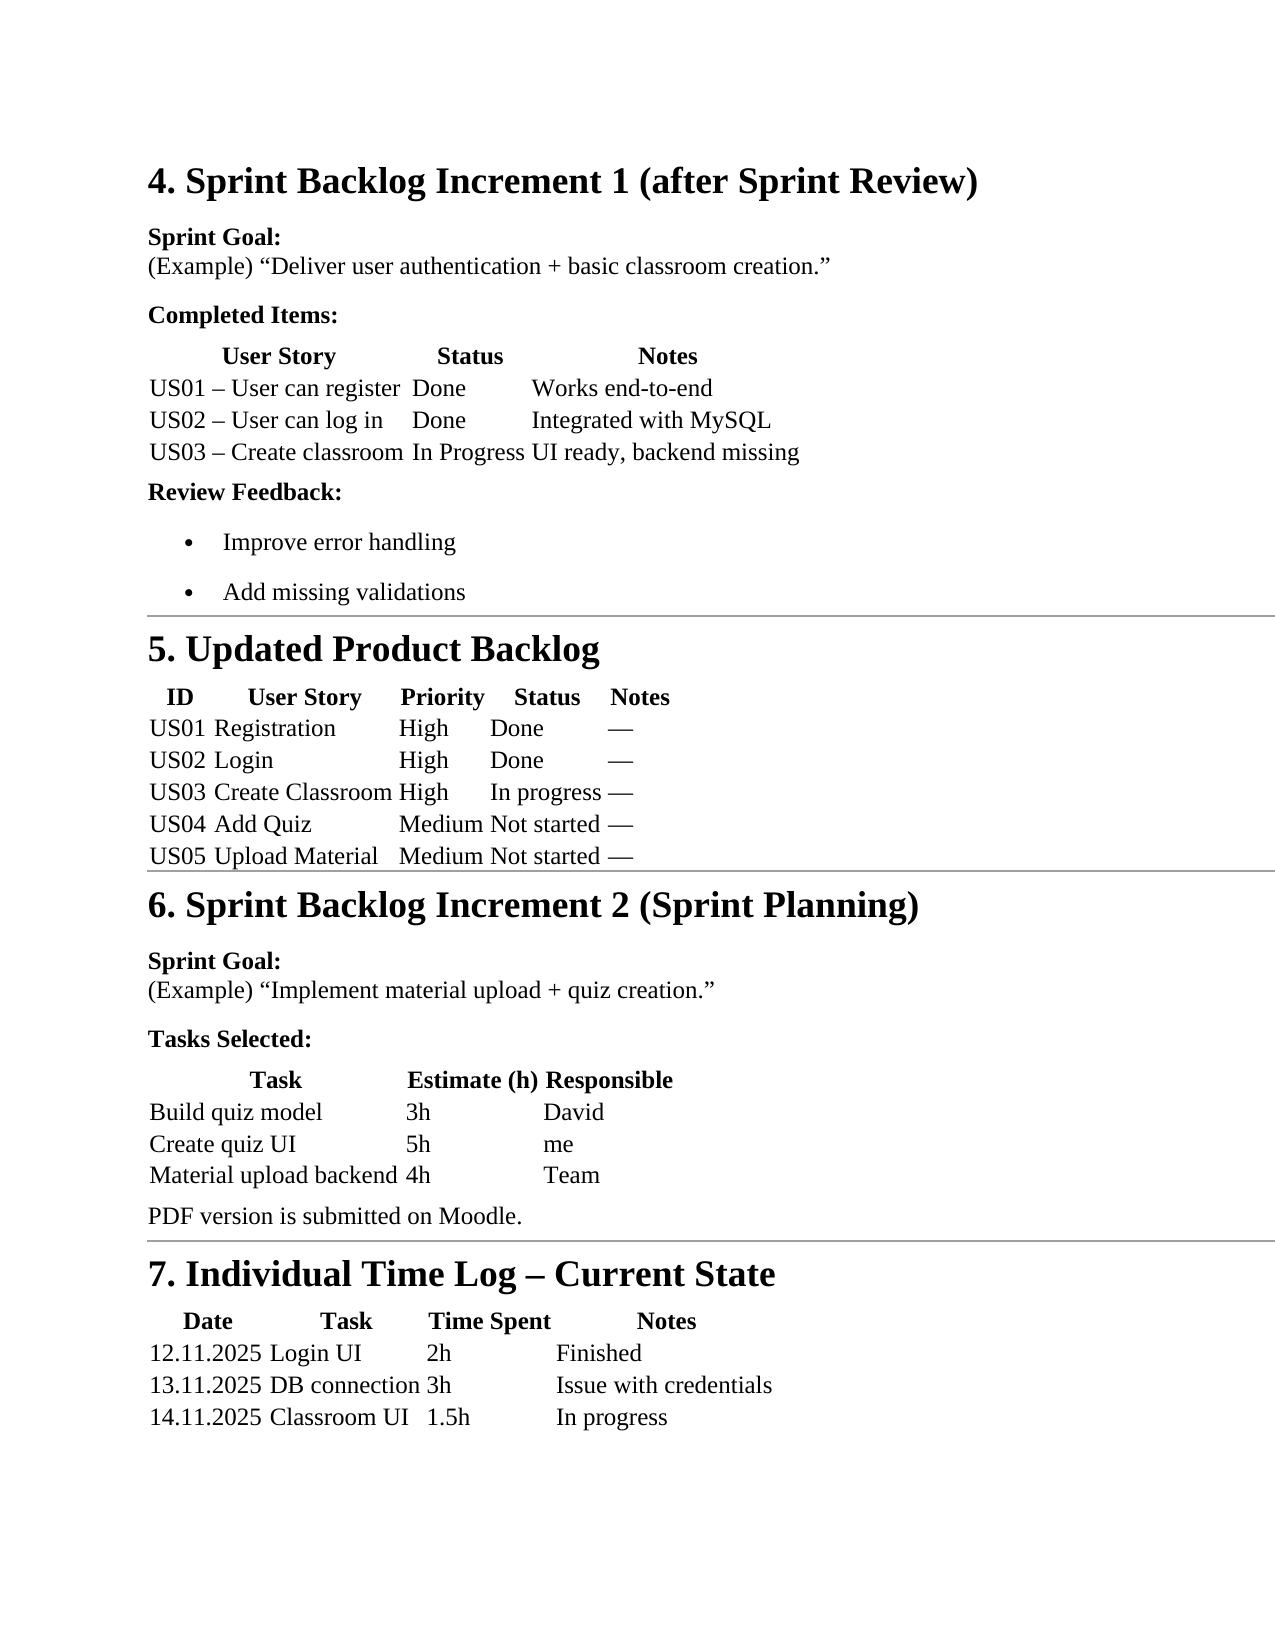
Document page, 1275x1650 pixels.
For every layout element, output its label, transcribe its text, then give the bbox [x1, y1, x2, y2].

table_cell In Progress [410, 435, 530, 467]
table_cell US03 – Create classroom [148, 435, 410, 467]
table_header Notes [554, 1305, 779, 1337]
table_cell Upload Material [213, 839, 397, 870]
table_header Priority [397, 680, 488, 712]
subtitle 4. Sprint Backlog Increment 1 (after Sprint Review) [148, 158, 1127, 201]
table_cell Finished [554, 1337, 779, 1368]
table_cell — [606, 712, 674, 744]
table_cell In progress [488, 776, 606, 807]
table_cell US05 [148, 839, 212, 870]
table_header Status [410, 340, 530, 371]
subtitle 6. Sprint Backlog Increment 2 (Sprint Planning) [148, 882, 1127, 925]
table_cell me [541, 1127, 677, 1159]
table_header User Story [148, 340, 410, 371]
text Tasks Selected: [148, 1024, 1127, 1053]
table_cell UI ready, backend missing [530, 435, 806, 467]
text Completed Items: [148, 300, 1127, 329]
table_header ID [148, 680, 212, 712]
table_cell Classroom UI [268, 1400, 425, 1432]
table_cell Team [541, 1159, 677, 1191]
table_cell DB connection [268, 1369, 425, 1400]
table_header Task [148, 1064, 404, 1095]
table_cell Not started [488, 808, 606, 839]
table_cell Build quiz model [148, 1095, 404, 1127]
list Improve error handling [185, 527, 1127, 556]
list Add missing validations [185, 577, 1127, 605]
table_cell 14.11.2025 [148, 1400, 268, 1432]
text PDF version is submitted on Moodle. [148, 1201, 1127, 1230]
table_cell Create quiz UI [148, 1127, 404, 1159]
table_header Notes [606, 680, 674, 712]
table_cell Create Classroom [213, 776, 397, 807]
table_cell Medium [397, 808, 488, 839]
table_cell Integrated with MySQL [530, 403, 806, 435]
table_cell — [606, 808, 674, 839]
table_cell 13.11.2025 [148, 1369, 268, 1400]
table_header User Story [213, 680, 397, 712]
text Sprint Goal: (Example) “Deliver user authentication + basic classroom creation.” [148, 222, 1127, 279]
table_cell David [541, 1095, 677, 1127]
subtitle 5. Updated Product Backlog [148, 626, 1127, 669]
table_cell High [397, 776, 488, 807]
table_cell US01 [148, 712, 212, 744]
table_cell US01 – User can register [148, 371, 410, 403]
table_cell — [606, 839, 674, 870]
table_cell US03 [148, 776, 212, 807]
table_cell 1.5h [425, 1400, 554, 1432]
table_cell US02 [148, 744, 212, 776]
table_header Notes [530, 340, 806, 371]
table_cell 4h [404, 1159, 541, 1191]
table_cell Login UI [268, 1337, 425, 1368]
text Review Feedback: [148, 477, 1127, 506]
table_cell 2h [425, 1337, 554, 1368]
table_cell Medium [397, 839, 488, 870]
table_header Responsible [541, 1064, 677, 1095]
table_cell 3h [425, 1369, 554, 1400]
table_cell Works end-to-end [530, 371, 806, 403]
subtitle 7. Individual Time Log – Current State [148, 1251, 1127, 1294]
table_cell — [606, 744, 674, 776]
table_cell US04 [148, 808, 212, 839]
table_cell Material upload backend [148, 1159, 404, 1191]
table_header Task [268, 1305, 425, 1337]
table_cell 12.11.2025 [148, 1337, 268, 1368]
table_header Estimate (h) [404, 1064, 541, 1095]
table_cell 3h [404, 1095, 541, 1127]
table_cell Done [488, 744, 606, 776]
table_header Status [488, 680, 606, 712]
table_cell High [397, 712, 488, 744]
table_cell Add Quiz [213, 808, 397, 839]
table_cell High [397, 744, 488, 776]
table_cell US02 – User can log in [148, 403, 410, 435]
table_cell In progress [554, 1400, 779, 1432]
table_cell — [606, 776, 674, 807]
text Sprint Goal: (Example) “Implement material upload + quiz creation.” [148, 946, 1127, 1003]
table_cell Done [488, 712, 606, 744]
table_cell 5h [404, 1127, 541, 1159]
table_cell Done [410, 371, 530, 403]
table_cell Registration [213, 712, 397, 744]
table_cell Issue with credentials [554, 1369, 779, 1400]
table_cell Login [213, 744, 397, 776]
table_cell Done [410, 403, 530, 435]
table_header Date [148, 1305, 268, 1337]
table_cell Not started [488, 839, 606, 870]
table_header Time Spent [425, 1305, 554, 1337]
